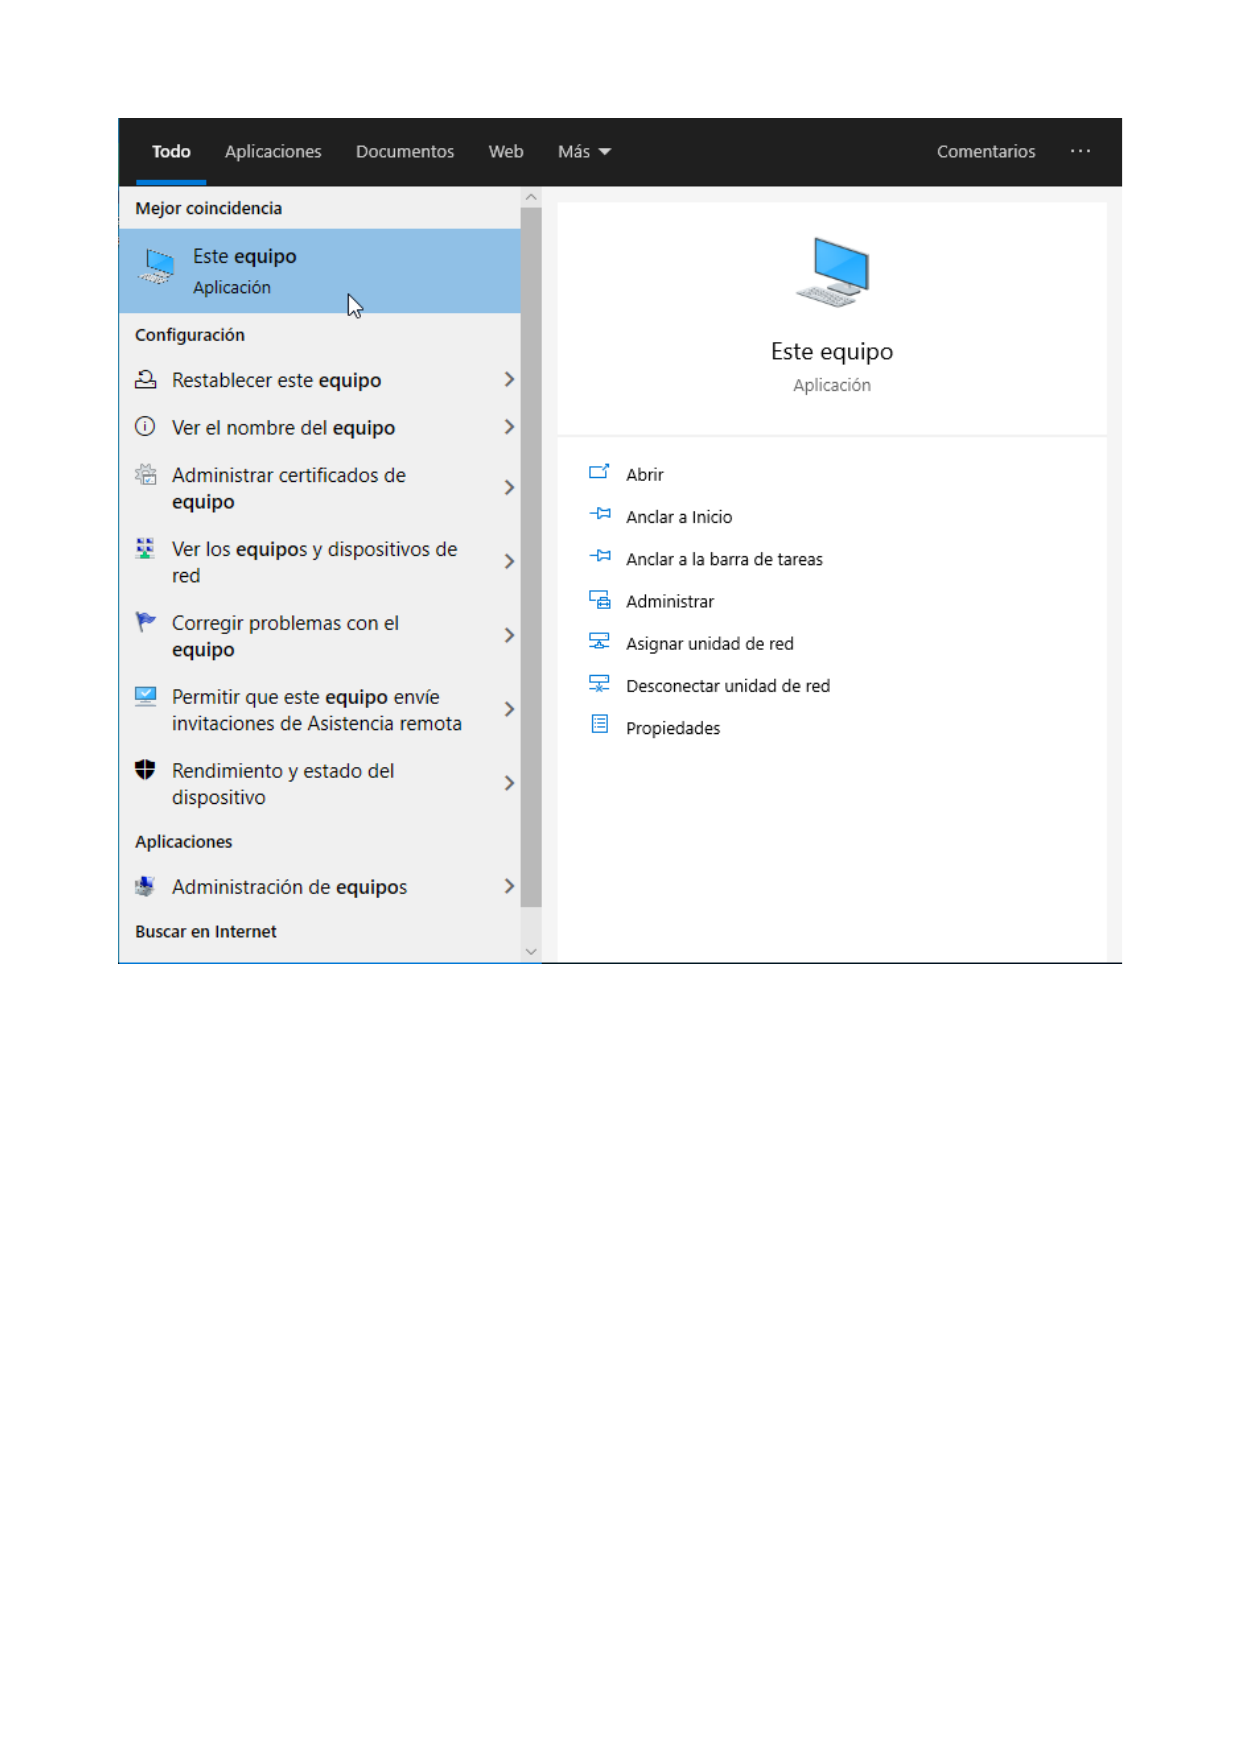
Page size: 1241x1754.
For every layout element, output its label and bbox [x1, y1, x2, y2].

picture [118, 118, 1123, 964]
